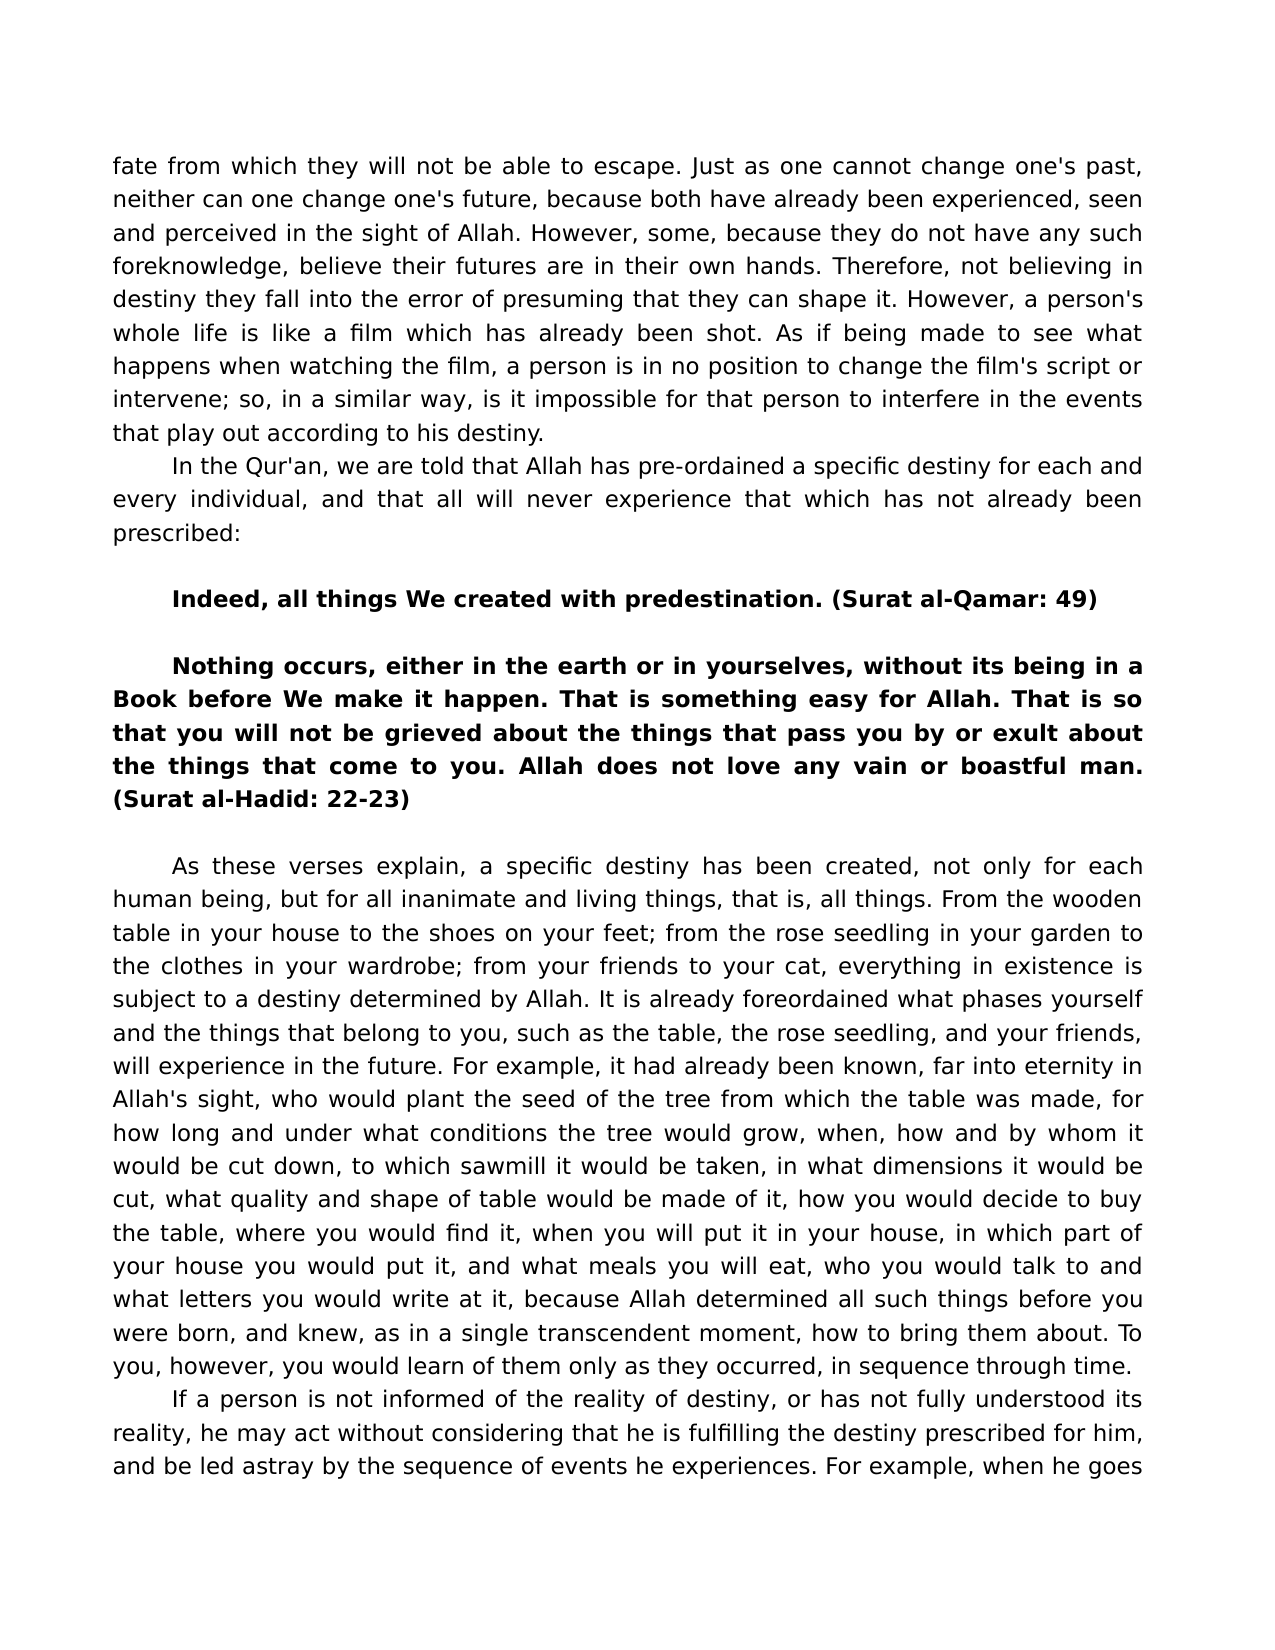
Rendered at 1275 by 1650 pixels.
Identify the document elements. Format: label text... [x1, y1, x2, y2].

text As these verses explain, a specific destiny has been created, not only for each human being, but for all inanimate and living things, that is, all things. From the wooden table in your house to the shoes on your feet; from the rose seedling in your garden to the clothes in your wardrobe; from your friends to your cat, everything in existence is subject to a destiny determined by Allah. It is already foreordained what phases yourself and the things that belong to you, such as the table, the rose seedling, and your friends, will experience in the future. For example, it had already been known, far into eternity in Allah's sight, who would plant the seed of the tree from which the table was made, for how long and under what conditions the tree would grow, when, how and by whom it would be cut down, to which sawmill it would be taken, in what dimensions it would be cut, what quality and shape of table would be made of it, how you would decide to buy the table, where you would find it, when you will put it in your house, in which part of your house you would put it, and what meals you will eat, who you would talk to and what letters you would write at it, because Allah determined all such things before you were born, and knew, as in a single transcendent moment, how to bring them about. To you, however, you would learn of them only as they occurred, in sequence through time. [112, 848, 1145, 1381]
text In the Qur'an, we are told that Allah has pre-ordained a specific destiny for each and every individual, and that all will never experience that which has not already been prescribed: [112, 448, 1145, 548]
text fate from which they will not be able to escape. Just as one cannot change one's past, neither can one change one's future, because both have already been experienced, seen and perceived in the sight of Allah. However, some, because they do not have any such foreknowledge, believe their futures are in their own hands. Therefore, not believing in destiny they fall into the error of presuming that they can shape it. However, a person's whole life is like a film which has already been shot. As if being made to see what happens when watching the film, a person is in no position to change the film's script or intervene; so, in a similar way, is it impossible for that person to interfere in the events that play out according to his destiny. [112, 148, 1145, 448]
text Indeed, all things We created with predestination. (Surat al-Qamar: 49) [112, 581, 1145, 614]
text If a person is not informed of the reality of destiny, or has not fully understood its reality, he may act without considering that he is fulfilling the destiny prescribed for him, and be led astray by the sequence of events he experiences. For example, when he goes [112, 1381, 1145, 1481]
text Nothing occurs, either in the earth or in yourselves, without its being in a Book before We make it happen. That is something easy for Allah. That is so that you will not be grieved about the things that pass you by or exult about the things that come to you. Allah does not love any vain or boastful man. (Surat al-Hadid: 22-23) [112, 648, 1145, 814]
